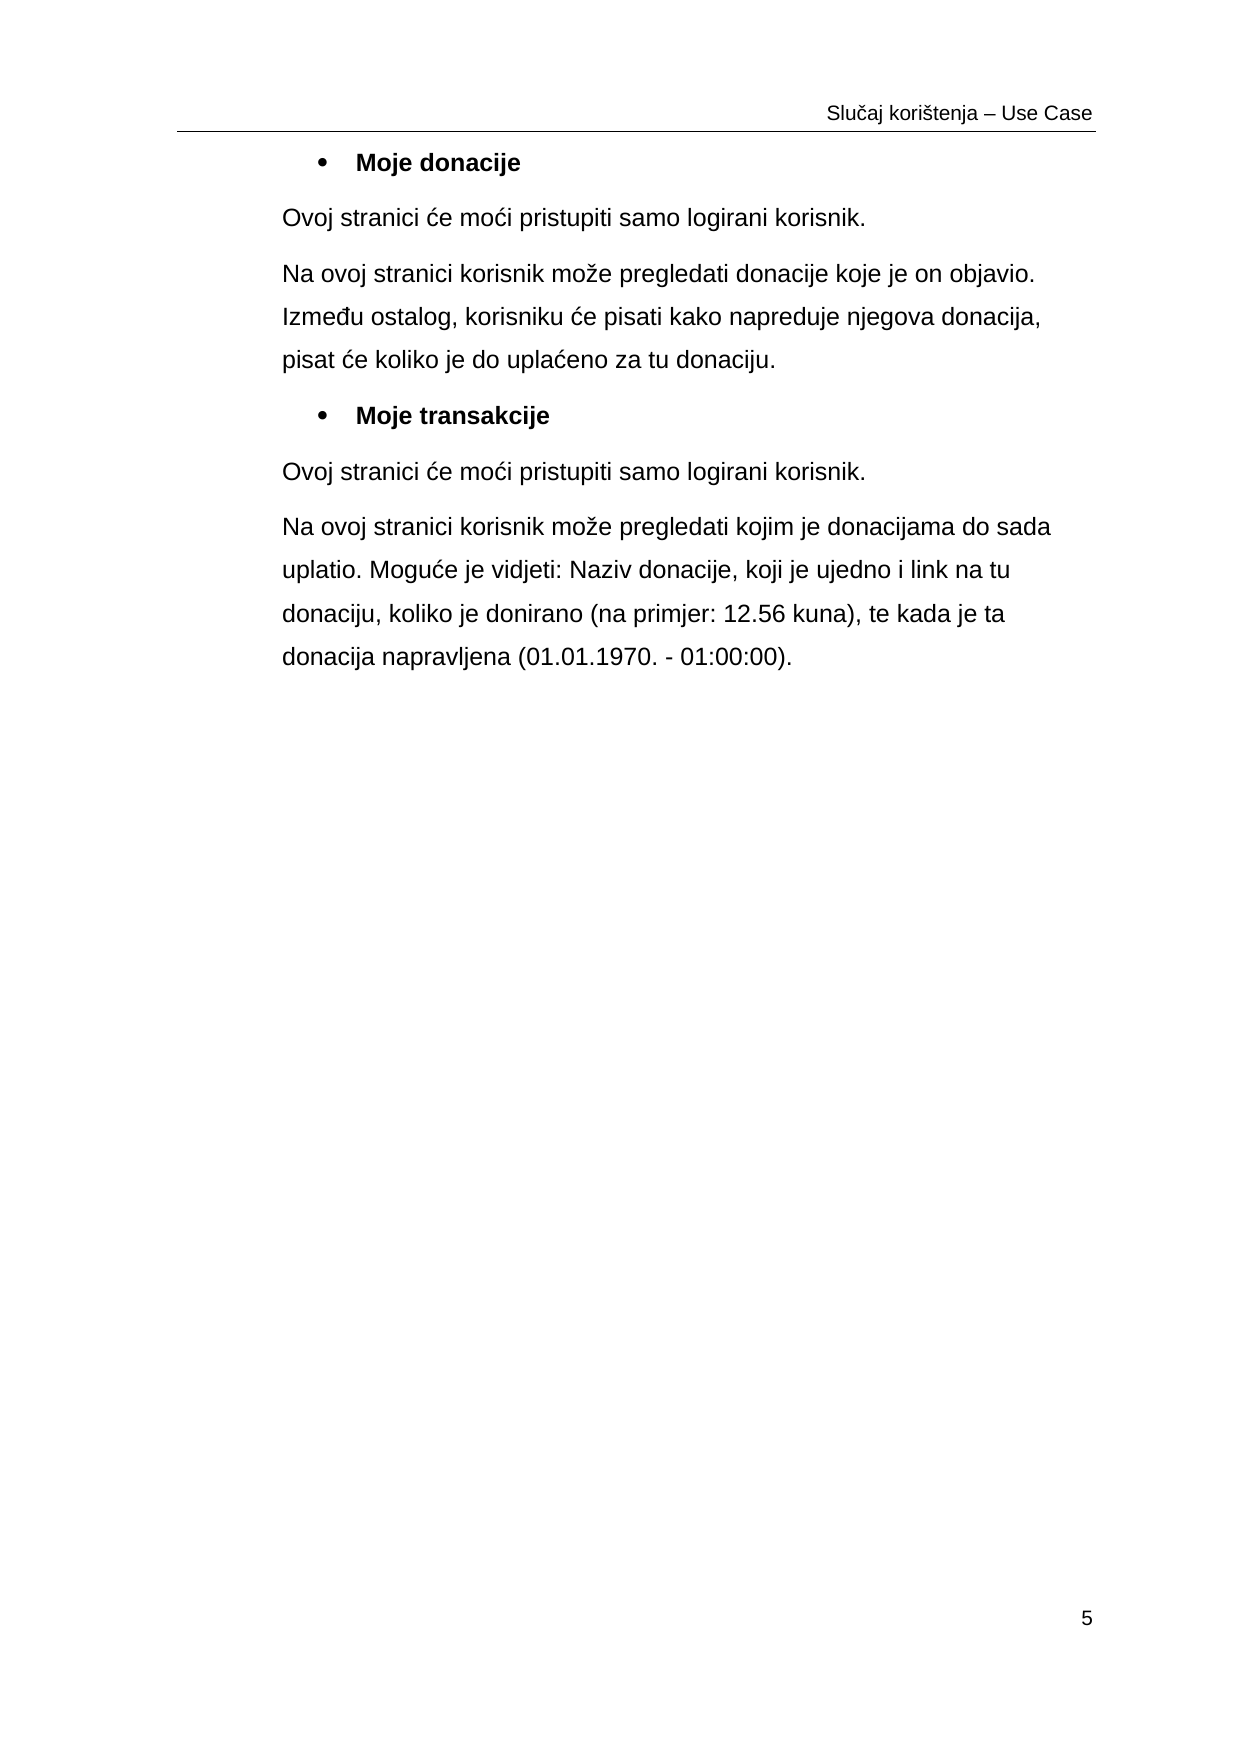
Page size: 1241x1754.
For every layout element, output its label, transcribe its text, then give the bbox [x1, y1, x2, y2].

list Moje transakcije [318, 401, 1092, 430]
list Na ovoj stranici korisnik može pregledati kojim je donacijama do sada uplatio. Moguće je vidjeti: Naziv donacije, koji je ujedno i link na tu donaciju, koliko je donirano (na primjer: 12.56 kuna), te kada je ta donacija napravljena (01.01.1970. - 01:00:00). [282, 512, 1092, 670]
list Na ovoj stranici korisnik može pregledati donacije koje je on objavio. Između ostalog, korisniku će pisati kako napreduje njegova donacija, pisat će koliko je do uplaćeno za tu donaciju. [282, 259, 1092, 374]
list Ovoj stranici će moći pristupiti samo logirani korisnik. [282, 457, 1092, 485]
list Ovoj stranici će moći pristupiti samo logirani korisnik. [282, 203, 1092, 232]
list Moje donacije [318, 148, 1092, 177]
